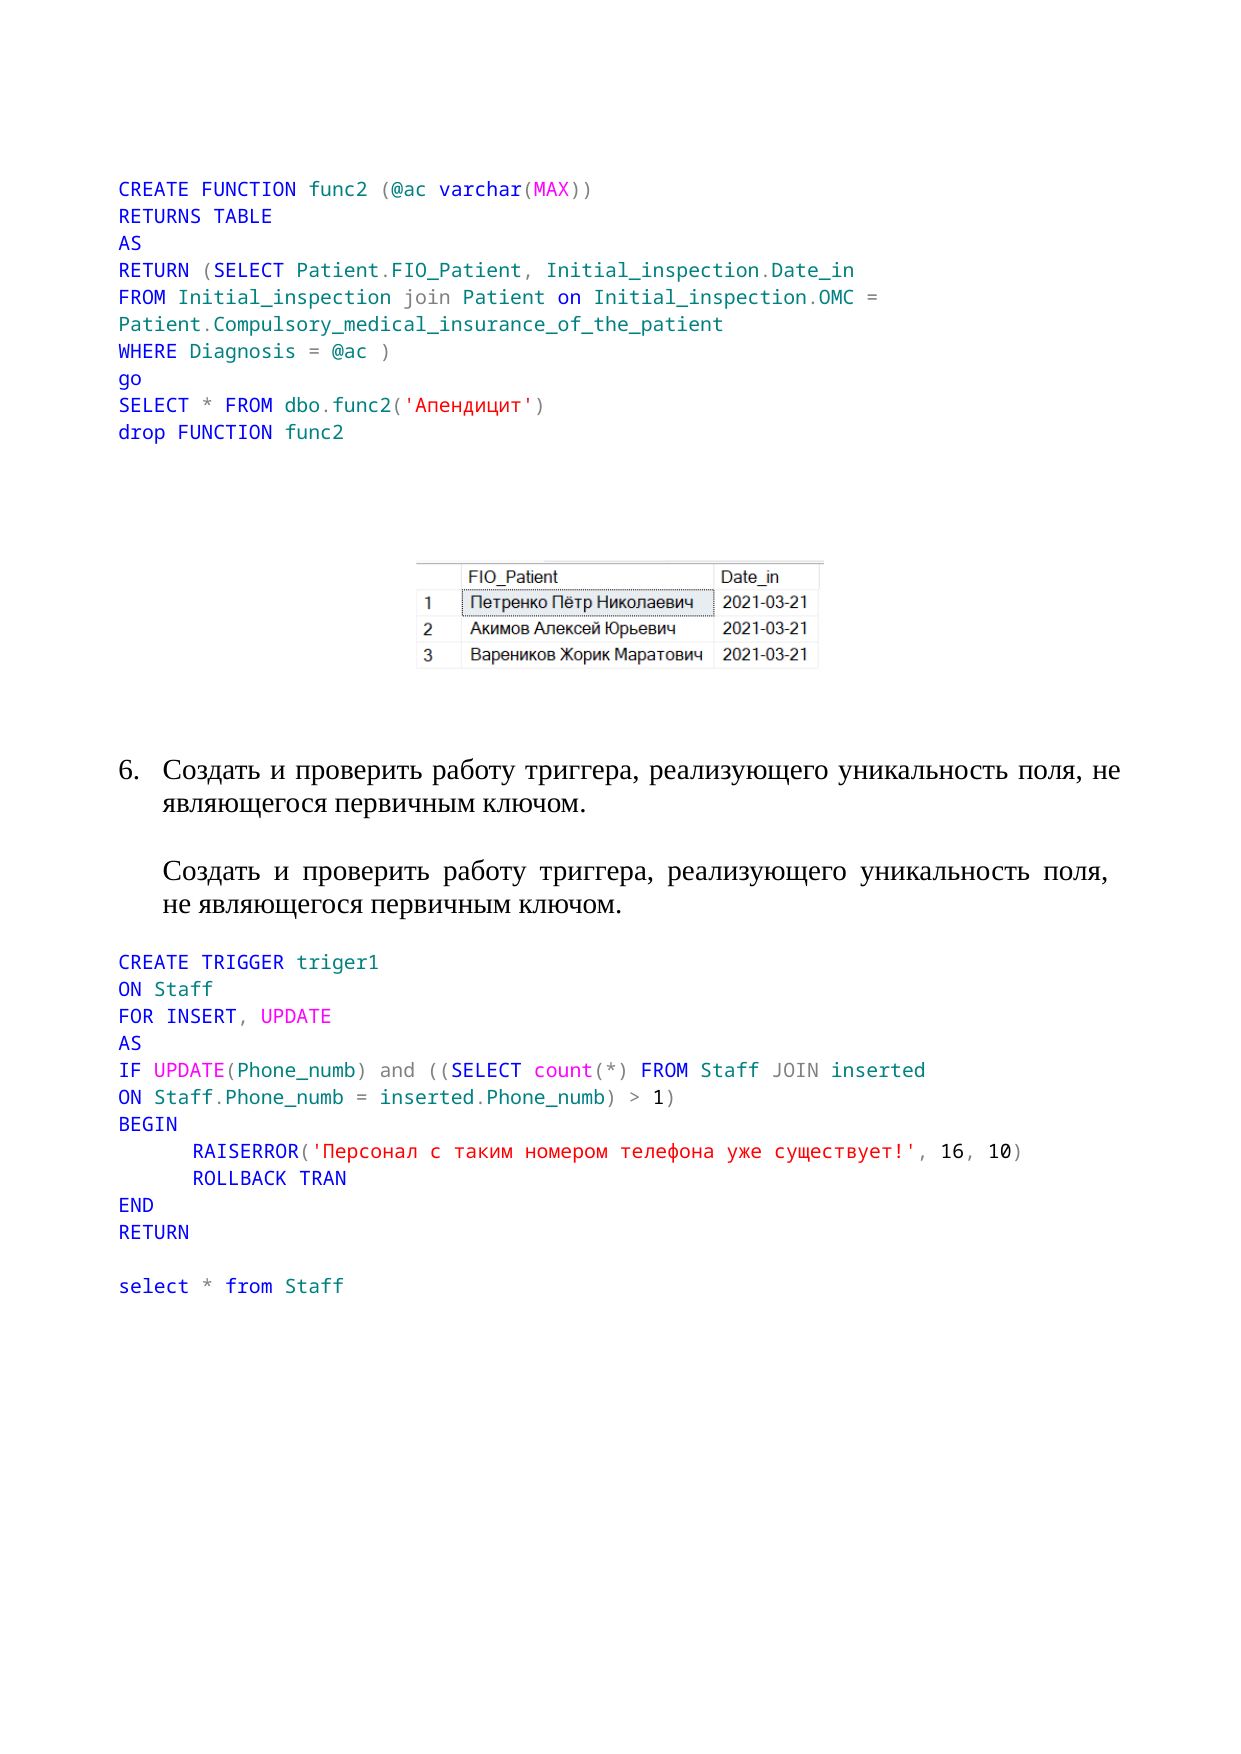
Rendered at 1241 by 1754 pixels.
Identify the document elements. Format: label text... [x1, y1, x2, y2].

text go [118, 364, 1122, 391]
text ON Staff [118, 976, 1122, 1002]
text ON Staff.Phone_numb = inserted.Phone_numb) > 1) [118, 1083, 1122, 1110]
text FOR INSERT, UPDATE [118, 1002, 1122, 1029]
list Создать и проверить работу триггера, реализующего уникальность поля, не являющегося первичным ключом. [118, 752, 1122, 819]
text WHERE Diagnosis = @ac ) [118, 337, 1122, 364]
text FROM Initial_inspection join Patient on Initial_inspection.OMC = Patient.Compulsory_medical_insurance_of_the_patient [118, 283, 1122, 337]
text AS [118, 229, 1122, 257]
text AS [118, 1029, 1122, 1056]
text RETURNS TABLE [118, 203, 1122, 229]
text RAISERROR('Персонал с таким номером телефона уже существует!', 16, 10) [118, 1137, 1122, 1164]
list Создать и проверить работу триггера, реализующего уникальность поля, не являющегося первичным ключом. [118, 819, 1122, 920]
text select * from Staff [118, 1272, 1122, 1299]
text IF UPDATE(Phone_numb) and ((SELECT count(*) FROM Staff JOIN inserted [118, 1056, 1122, 1083]
text END [118, 1191, 1122, 1218]
text drop FUNCTION func2 [118, 418, 1122, 445]
text RETURN [118, 1218, 1122, 1245]
text SELECT * FROM dbo.func2('Апендицит') [118, 391, 1122, 418]
text ROLLBACK TRAN [118, 1164, 1122, 1191]
text BEGIN [118, 1110, 1122, 1137]
text CREATE FUNCTION func2 (@ac varchar(MAX)) [118, 176, 1122, 203]
picture [416, 560, 824, 675]
text CREATE TRIGGER triger1 [118, 948, 1122, 976]
text RETURN (SELECT Patient.FIO_Patient, Initial_inspection.Date_in [118, 257, 1122, 283]
